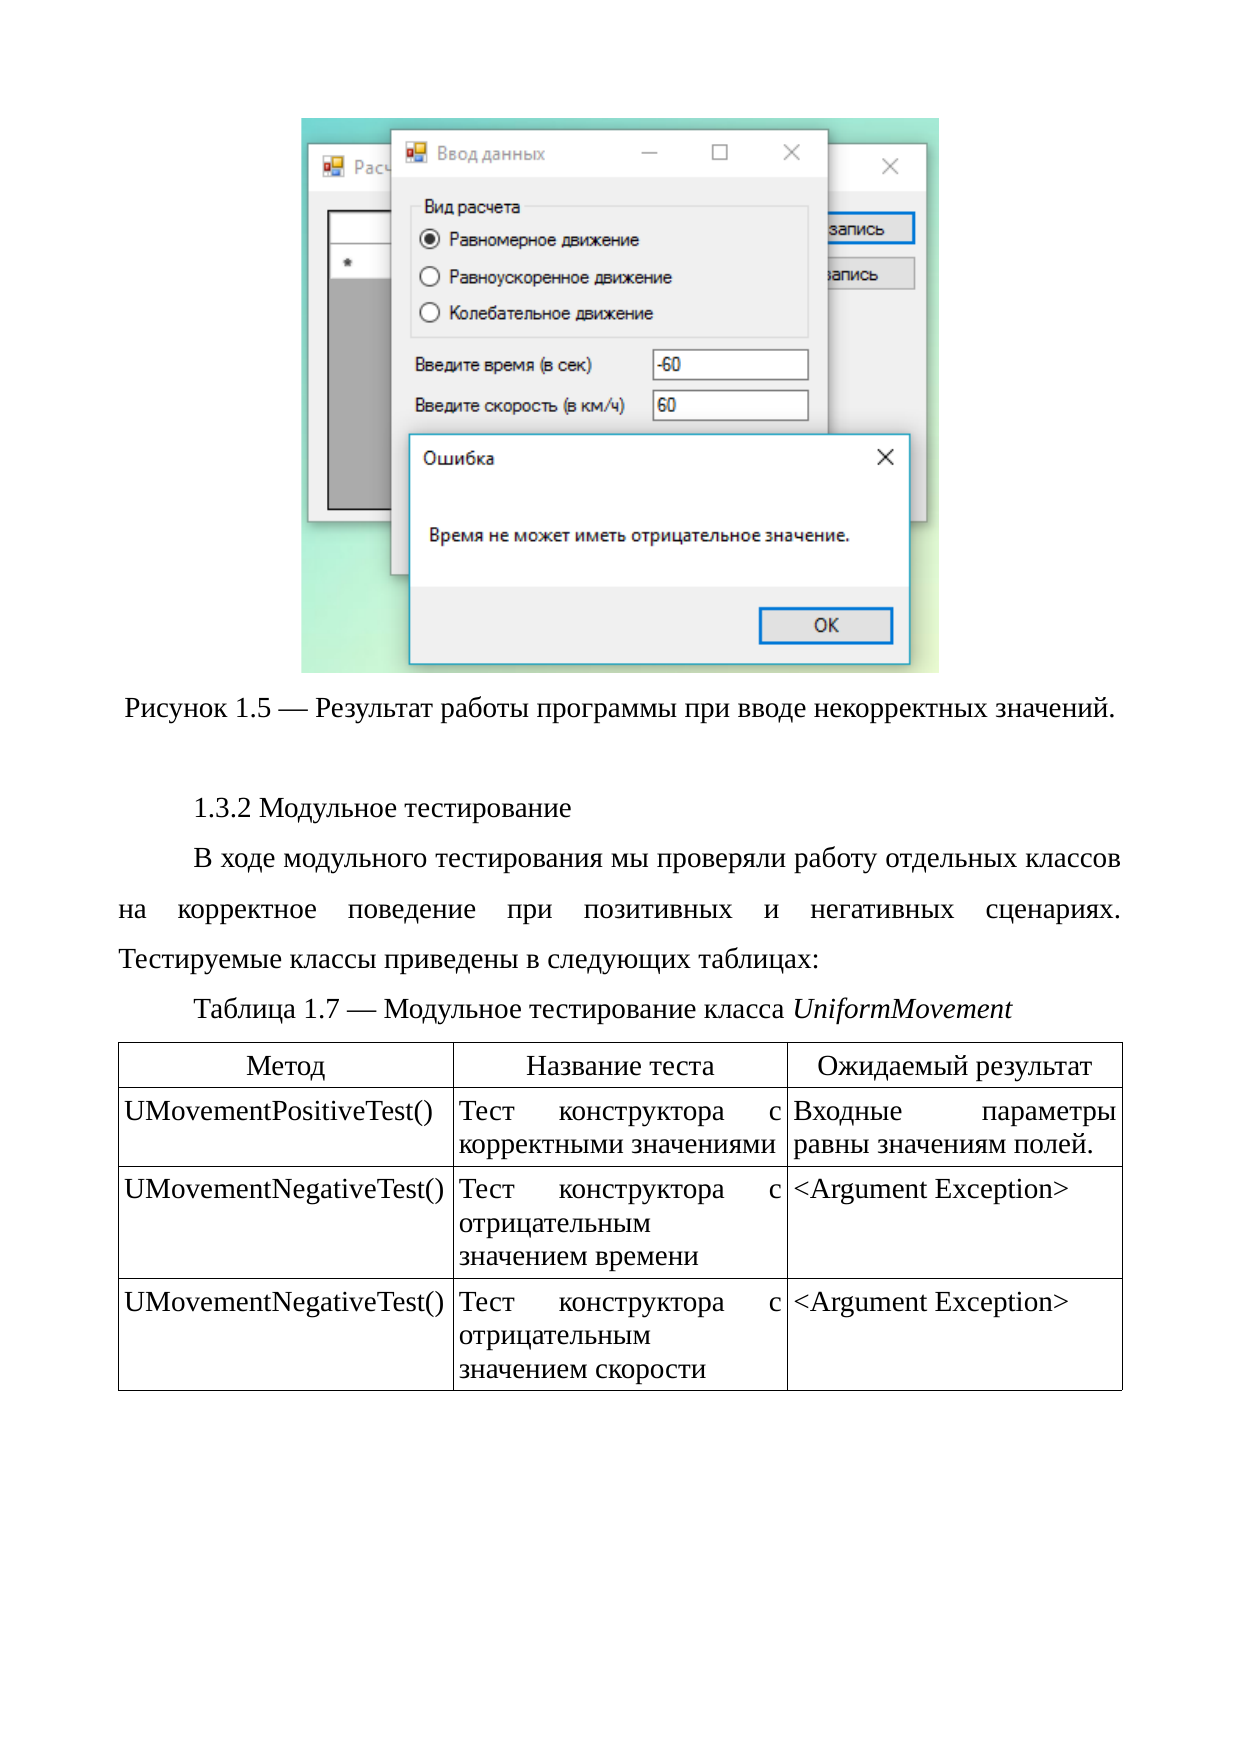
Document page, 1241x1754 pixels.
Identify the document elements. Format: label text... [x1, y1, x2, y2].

table_header Ожидаемый результат [788, 1043, 1122, 1087]
table_header Метод [119, 1043, 453, 1087]
table_cell Тест конструктора с отрицательным значением скорости [454, 1279, 787, 1390]
table_header Название теста [454, 1043, 787, 1087]
table_cell Тест конструктора с отрицательным значением времени [454, 1167, 787, 1278]
table_cell UMovementNegativeTest() [119, 1279, 453, 1390]
table_cell Тест конструктора с корректными значениями [454, 1088, 787, 1166]
text В ходе модульного тестирования мы проверяли работу отдельных классов на корректное поведение при позитивных и негативных сценариях. Тестируемые классы приведены в следующих таблицах: [118, 841, 1122, 975]
table_cell <Argument Exception> [788, 1279, 1122, 1390]
table_cell UMovementPositiveTest() [119, 1088, 453, 1166]
text Рисунок 1.5 — Результат работы программы при вводе некорректных значений. [118, 118, 1122, 723]
picture [301, 118, 939, 673]
table_cell <Argument Exception> [788, 1167, 1122, 1278]
table_cell Входные параметры равны значениям полей. [788, 1088, 1122, 1166]
table_cell UMovementNegativeTest() [119, 1167, 453, 1278]
text Таблица 1.7 — Модульное тестирование класса UniformMovement [118, 992, 1122, 1025]
text 1.3.2 Модульное тестирование [118, 790, 1122, 824]
